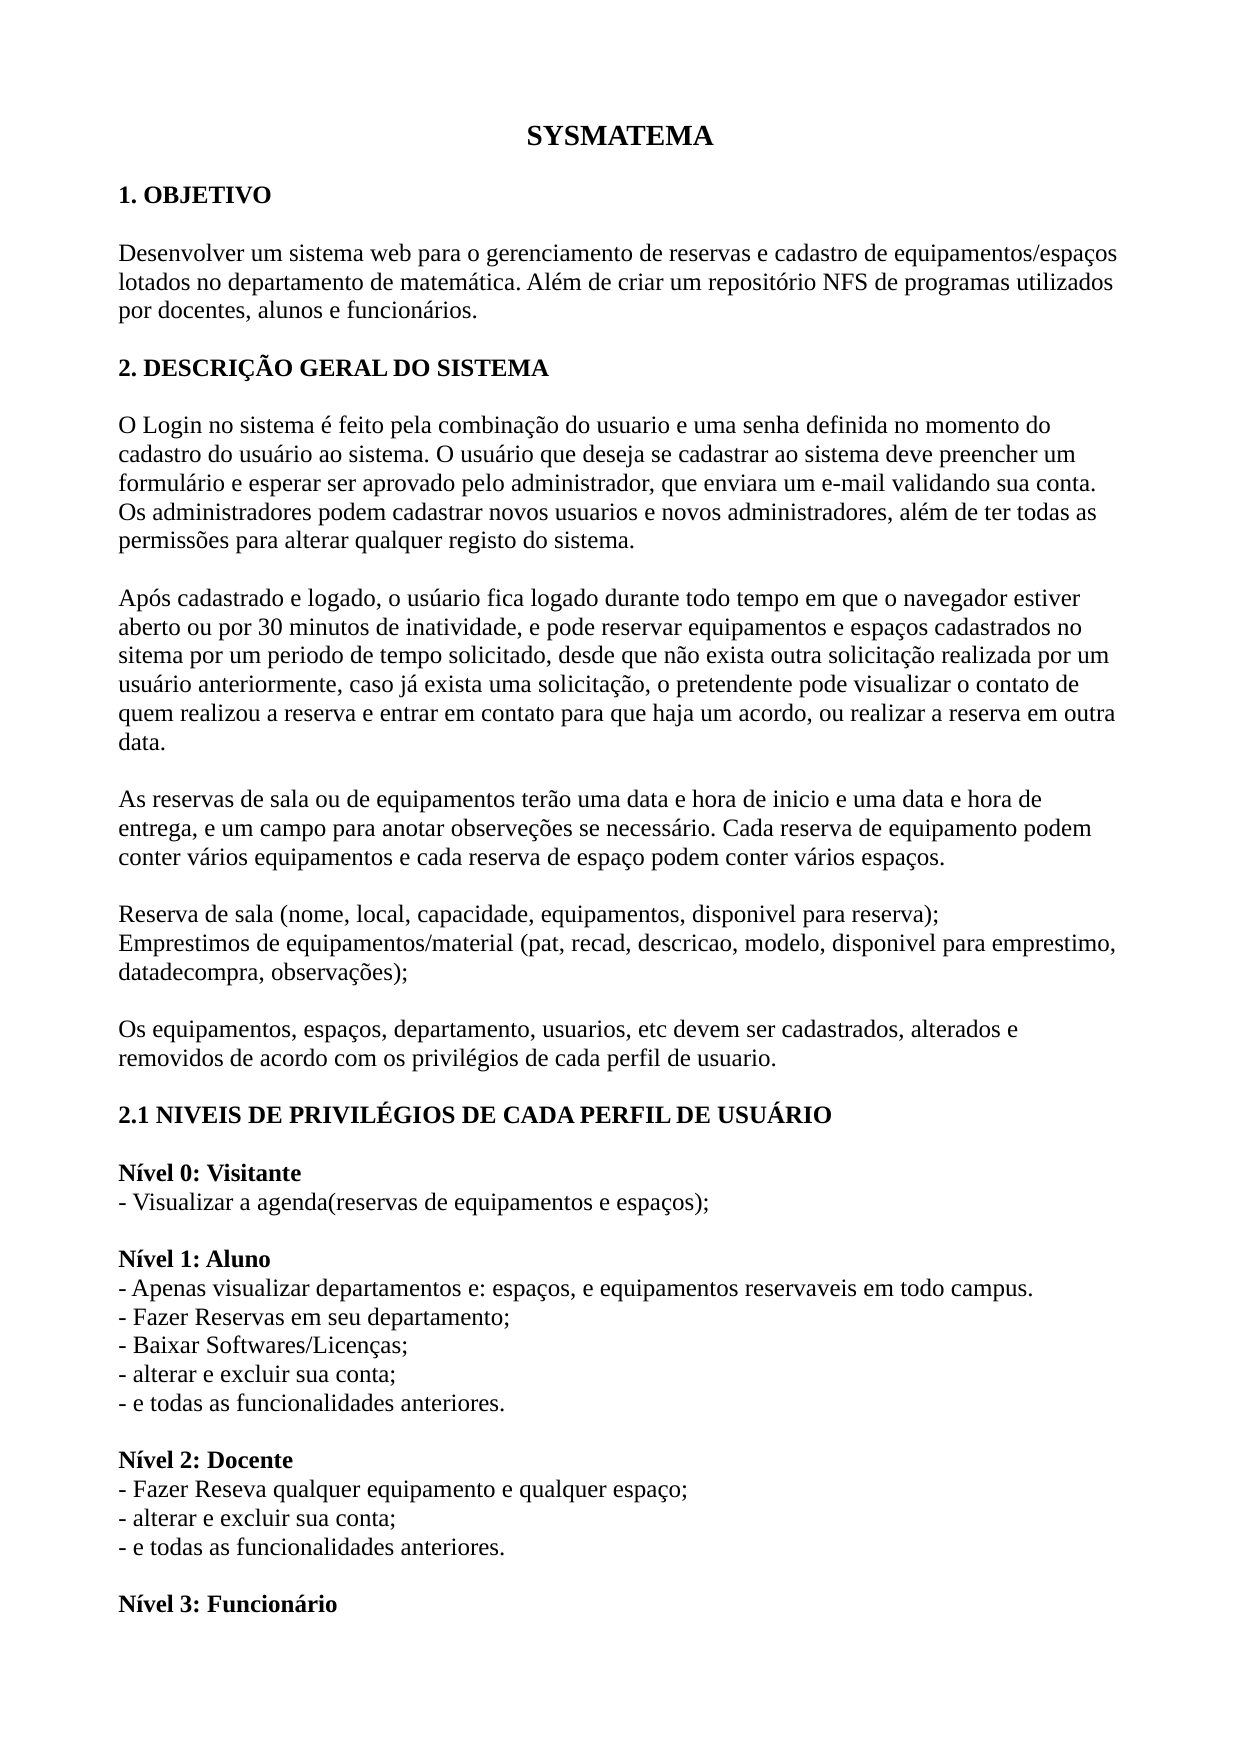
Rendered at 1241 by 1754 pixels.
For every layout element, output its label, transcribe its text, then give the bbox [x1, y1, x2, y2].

text Nível 2: Docente [118, 1445, 1122, 1474]
text - e todas as funcionalidades anteriores. [118, 1388, 1122, 1417]
text - Baixar Softwares/Licenças; [118, 1330, 1122, 1359]
text - e todas as funcionalidades anteriores. [118, 1532, 1122, 1560]
text Nível 3: Funcionário [118, 1589, 1122, 1618]
text 1. OBJETIVO [118, 180, 1122, 209]
text Os administradores podem cadastrar novos usuarios e novos administradores, além de ter todas as permissões para alterar qualquer registo do sistema. [118, 497, 1122, 554]
text Os equipamentos, espaços, departamento, usuarios, etc devem ser cadastrados, alterados e removidos de acordo com os privilégios de cada perfil de usuario. [118, 1014, 1122, 1072]
text SYSMATEMA [118, 118, 1122, 152]
text Reserva de sala (nome, local, capacidade, equipamentos, disponivel para reserva); [118, 899, 1122, 928]
text - alterar e excluir sua conta; [118, 1359, 1122, 1388]
text - alterar e excluir sua conta; [118, 1503, 1122, 1532]
text 2. DESCRIÇÃO GERAL DO SISTEMA [118, 353, 1122, 382]
text Após cadastrado e logado, o usúario fica logado durante todo tempo em que o navegador estiver aberto ou por 30 minutos de inatividade, e pode reservar equipamentos e espaços cadastrados no sitema por um periodo de tempo solicitado, desde que não exista outra solicitação realizada por um usuário anteriormente, caso já exista uma solicitação, o pretendente pode visualizar o contato de quem realizou a reserva e entrar em contato para que haja um acordo, ou realizar a reserva em outra data. [118, 583, 1122, 755]
text 2.1 NIVEIS DE PRIVILÉGIOS DE CADA PERFIL DE USUÁRIO [118, 1100, 1122, 1129]
text O Login no sistema é feito pela combinação do usuario e uma senha definida no momento do cadastro do usuário ao sistema. O usuário que deseja se cadastrar ao sistema deve preencher um formulário e esperar ser aprovado pelo administrador, que enviara um e-mail validando sua conta. [118, 410, 1122, 497]
text - Visualizar a agenda(reservas de equipamentos e espaços); [118, 1187, 1122, 1215]
text Desenvolver um sistema web para o gerenciamento de reservas e cadastro de equipamentos/espaços lotados no departamento de matemática. Além de criar um repositório NFS de programas utilizados por docentes, alunos e funcionários. [118, 238, 1122, 324]
text Emprestimos de equipamentos/material (pat, recad, descricao, modelo, disponivel para emprestimo, datadecompra, observações); [118, 928, 1122, 985]
text Nível 1: Aluno [118, 1244, 1122, 1273]
text - Apenas visualizar departamentos e: espaços, e equipamentos reservaveis em todo campus. [118, 1273, 1122, 1302]
text As reservas de sala ou de equipamentos terão uma data e hora de inicio e uma data e hora de entrega, e um campo para anotar observeções se necessário. Cada reserva de equipamento podem conter vários equipamentos e cada reserva de espaço podem conter vários espaços. [118, 784, 1122, 870]
text - Fazer Reservas em seu departamento; [118, 1302, 1122, 1330]
text Nível 0: Visitante [118, 1158, 1122, 1187]
text - Fazer Reseva qualquer equipamento e qualquer espaço; [118, 1474, 1122, 1503]
